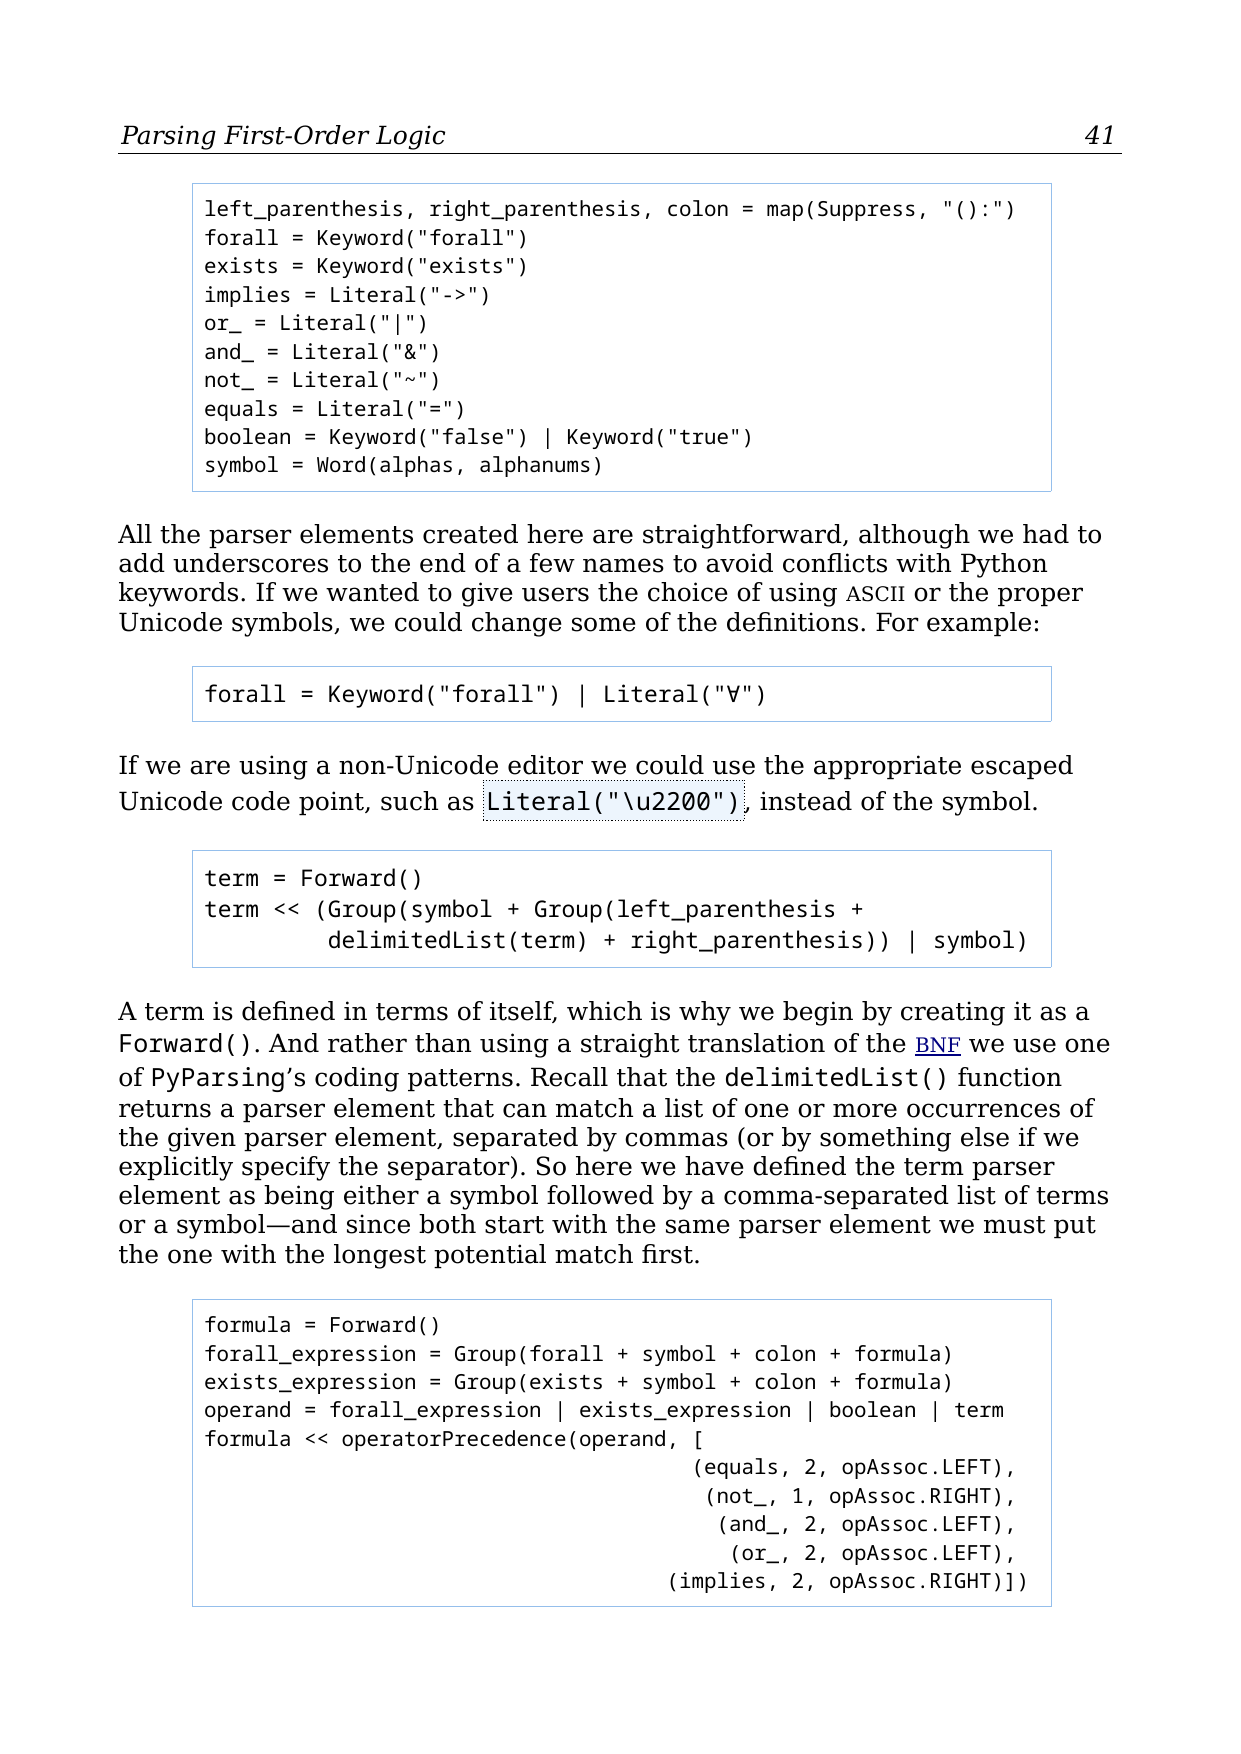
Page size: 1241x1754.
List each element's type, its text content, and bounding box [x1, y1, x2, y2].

text formula = Forward() [193, 1300, 1051, 1327]
text (and_, 2, opAssoc.LEFT), [193, 1497, 1051, 1526]
text All the parser elements created here are straightforward, although we had to add underscores to the end of a few names to avoid conflicts with Python keywords. If we wanted to give users the choice of using ascii or the proper Unicode symbols, we could change some of the definitions. For example: [118, 520, 1122, 637]
text formula << operatorPrecedence(operand, [ [193, 1412, 1051, 1441]
text (not_, 1, opAssoc.RIGHT), [193, 1469, 1051, 1497]
text symbol = Word(alphas, alphanums) [193, 439, 1051, 491]
text equals = Literal("=") [193, 382, 1051, 410]
text left_parenthesis, right_parenthesis, colon = map(Suppress, "():") [193, 184, 1051, 211]
text (equals, 2, opAssoc.LEFT), [193, 1441, 1051, 1469]
text term << (Group(symbol + Group(left_parenthesis + [193, 881, 1051, 912]
text not_ = Literal("~") [193, 353, 1051, 382]
text (implies, 2, opAssoc.RIGHT)]) [193, 1554, 1051, 1606]
text exists_expression = Group(exists + symbol + colon + formula) [193, 1355, 1051, 1384]
text implies = Literal("->") [193, 268, 1051, 296]
text delimitedList(term) + right_parenthesis)) | symbol) [193, 912, 1051, 967]
text (or_, 2, opAssoc.LEFT), [193, 1526, 1051, 1554]
text forall = Keyword("forall") [193, 211, 1051, 239]
text forall = Keyword("forall") | Literal("∀") [193, 667, 1051, 721]
text If we are using a non-Unicode editor we could use the appropriate escaped Unicode code point, such as Literal("\u2200"), instead of the symbol. [118, 751, 1122, 820]
text boolean = Keyword("false") | Keyword("true") [193, 410, 1051, 439]
text or_ = Literal("|") [193, 296, 1051, 325]
text and_ = Literal("&") [193, 325, 1051, 353]
text operand = forall_expression | exists_expression | boolean | term [193, 1384, 1051, 1412]
text A term is defined in terms of itself, which is why we begin by creating it as a Forward(). And rather than using a straight translation of the bnf we use one of PyParsing’s coding patterns. Recall that the delimitedList() function returns a parser element that can match a list of one or more occurrences of the given parser element, separated by commas (or by something else if we explicitly specify the separator). So here we have defined the term parser element as being either a symbol followed by a comma-separated list of terms or a symbol—and since both start with the same parser element we must put the one with the longest potential match first. [118, 997, 1122, 1269]
text term = Forward() [193, 851, 1051, 881]
text forall_expression = Group(forall + symbol + colon + formula) [193, 1327, 1051, 1355]
text exists = Keyword("exists") [193, 239, 1051, 268]
